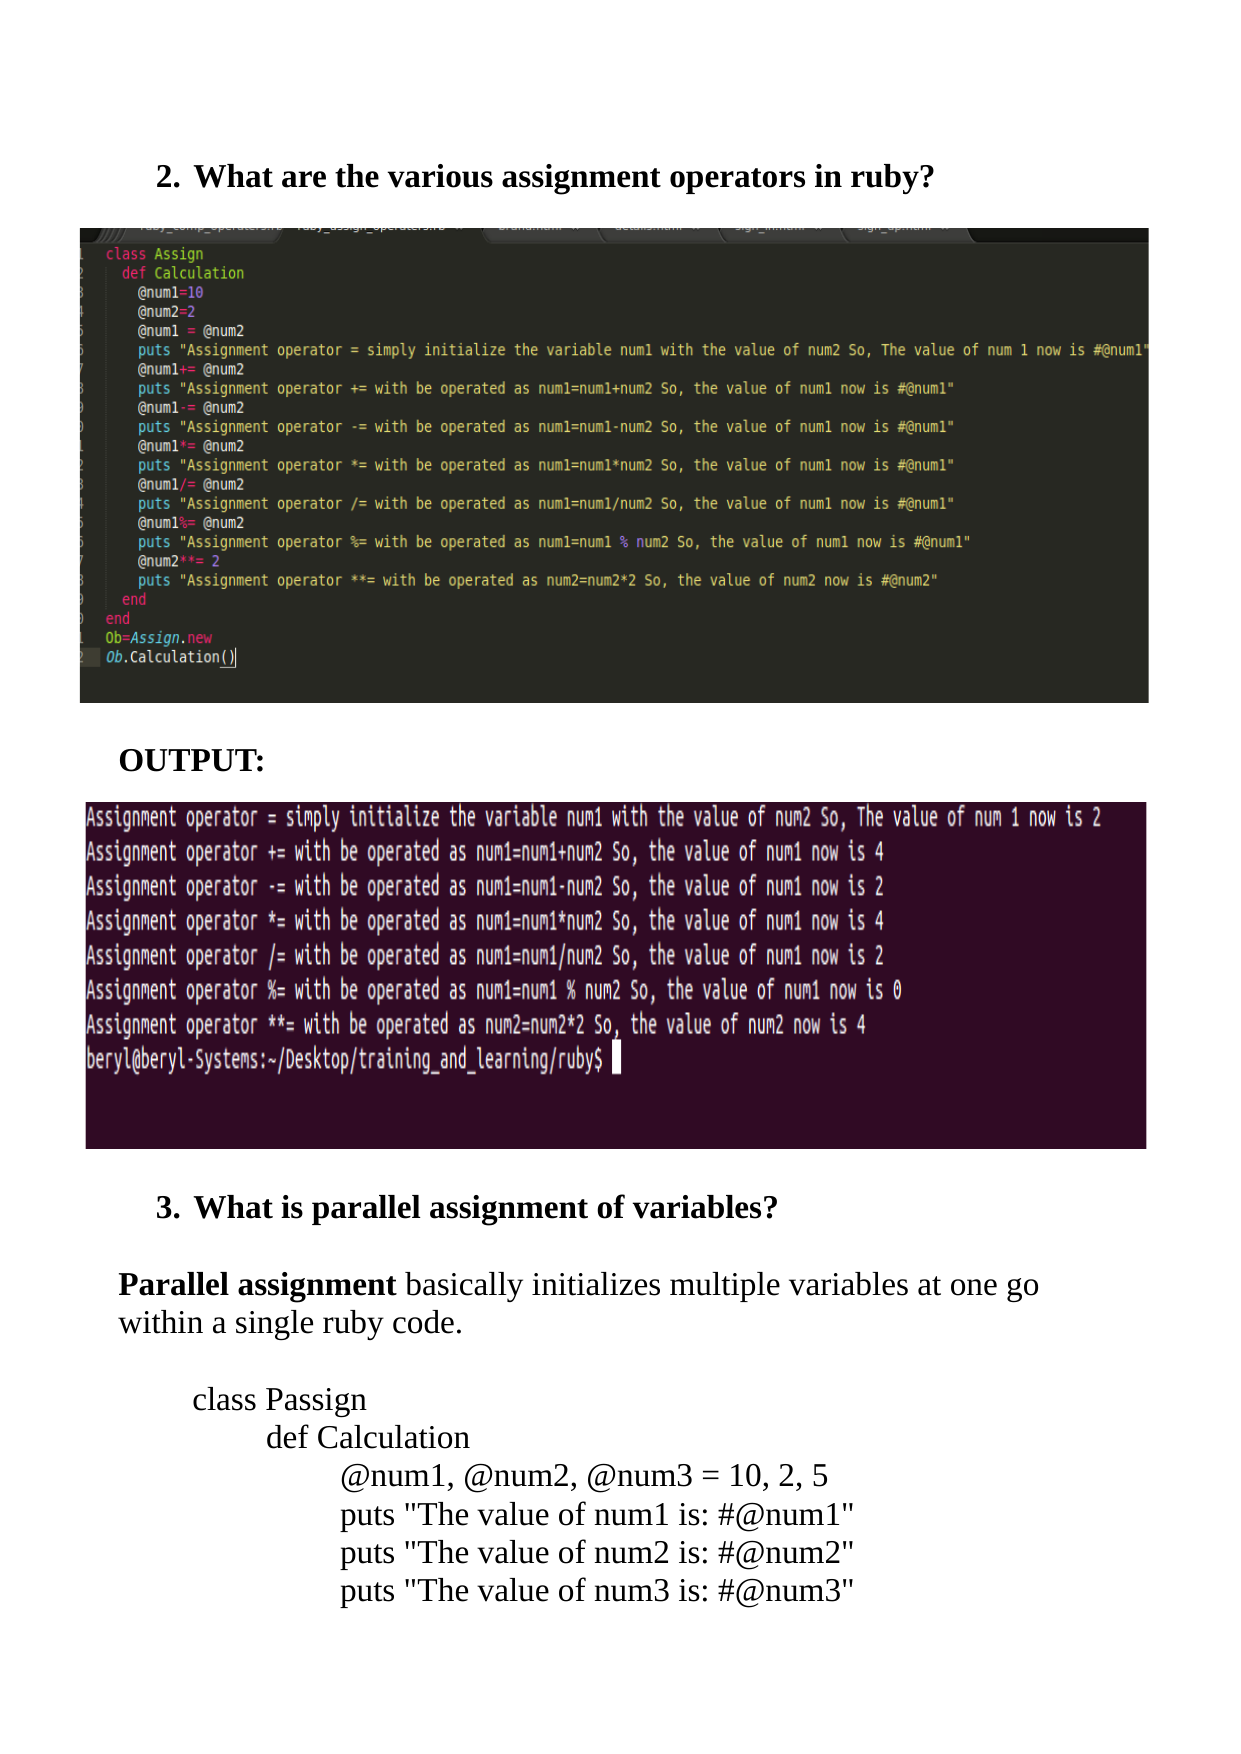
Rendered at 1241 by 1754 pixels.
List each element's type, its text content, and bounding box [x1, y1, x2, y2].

text def Calculation [118, 1417, 1122, 1455]
picture [79, 228, 1149, 703]
text @num1, @num2, @num3 = 10, 2, 5 [118, 1455, 1122, 1494]
picture [85, 802, 1147, 878]
text puts "The value of num2 is: #@num2" [118, 1532, 1122, 1570]
text puts "The value of num3 is: #@num3" [118, 1570, 1122, 1609]
text Parallel assignment basically initializes multiple variables at one go within a single ruby code. [118, 1264, 1122, 1340]
list What are the various assignment operators in ruby? [156, 156, 1122, 195]
text puts "The value of num1 is: #@num1" [118, 1494, 1122, 1532]
list What is parallel assignment of variables? [156, 1187, 1122, 1225]
text OUTPUT: [118, 741, 1122, 779]
text class Passign [118, 1379, 1122, 1417]
